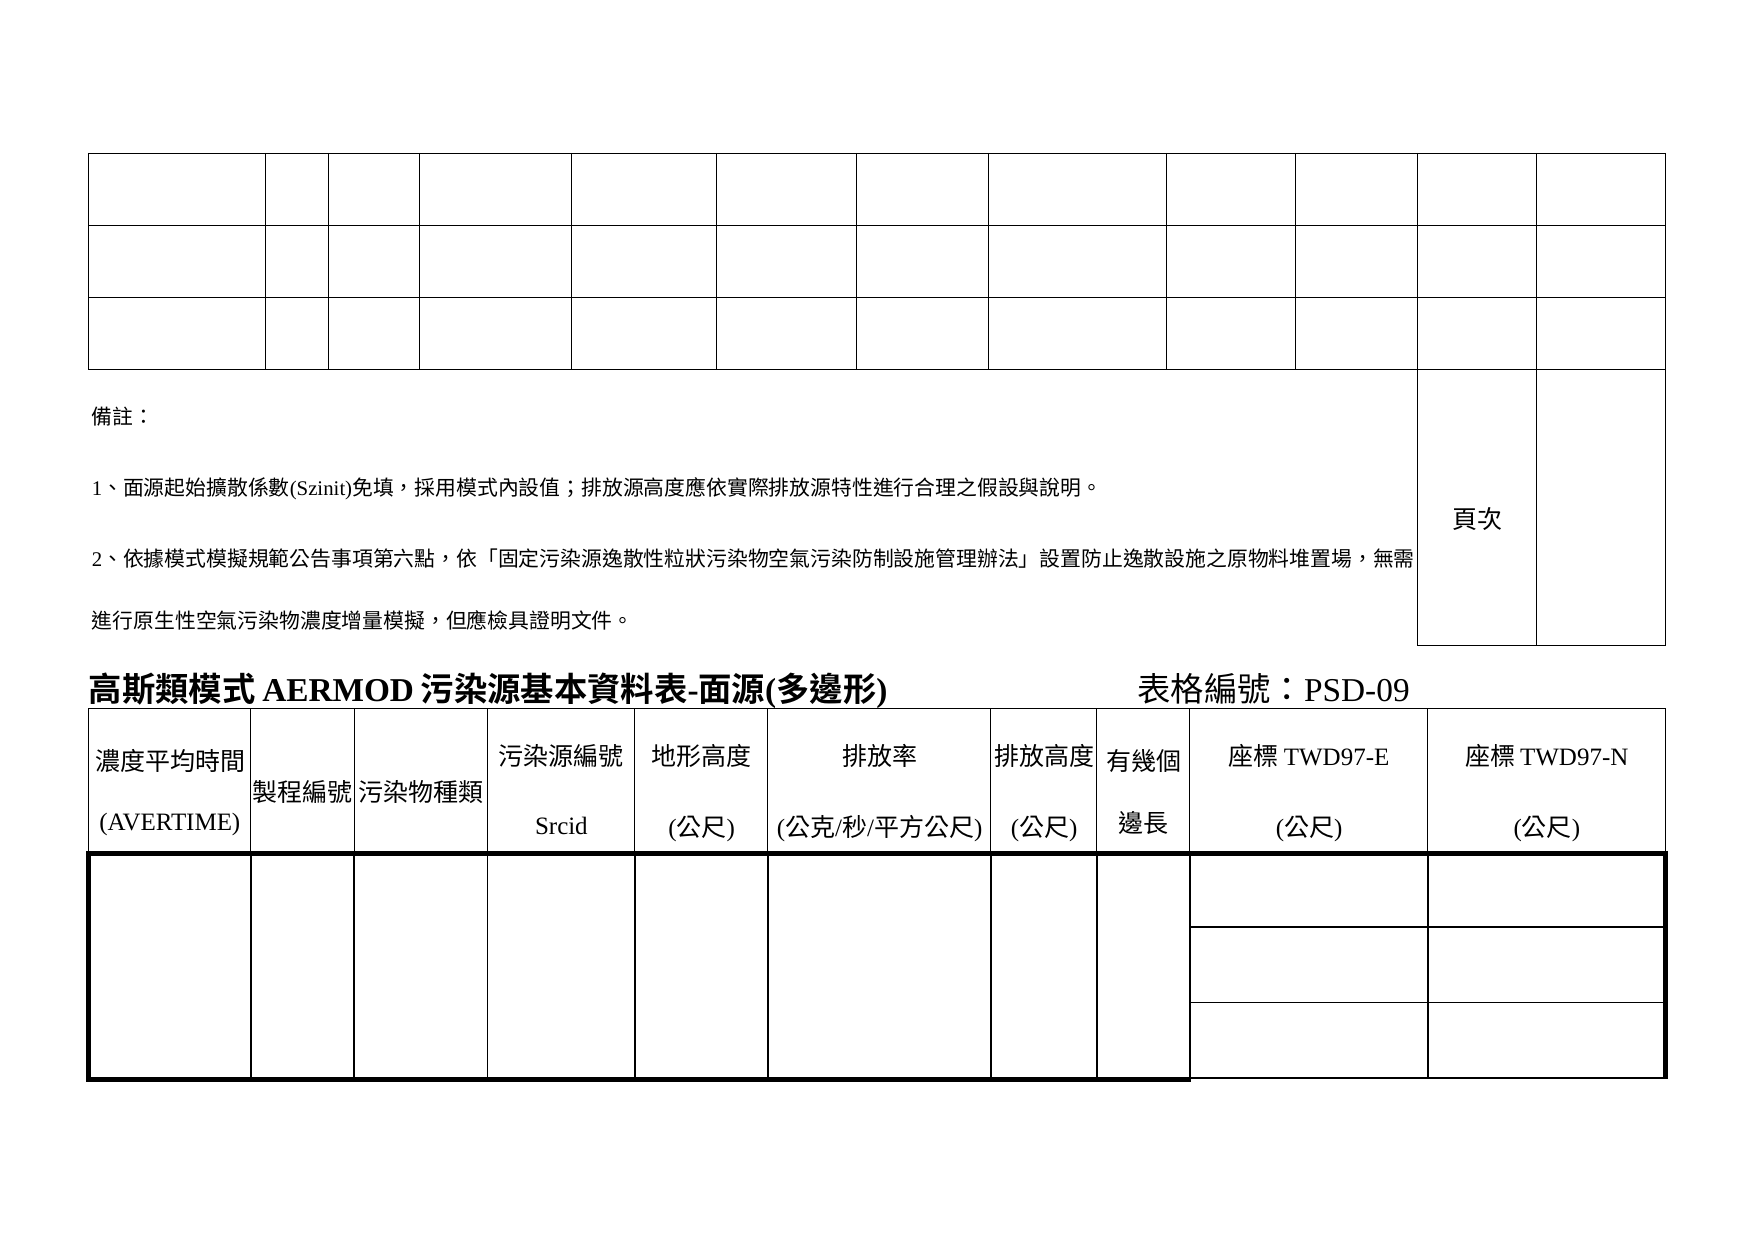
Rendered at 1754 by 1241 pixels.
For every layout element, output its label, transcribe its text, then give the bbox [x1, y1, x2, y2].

table_cell [1296, 298, 1417, 368]
table_cell [636, 856, 767, 1077]
table_cell [89, 298, 265, 368]
table_cell [266, 226, 328, 297]
table_cell [717, 154, 856, 225]
table_header 地形高度 (公尺) [635, 709, 767, 851]
table_cell [989, 298, 1166, 368]
table_cell [1191, 1003, 1427, 1077]
table_cell [1537, 154, 1665, 225]
table_cell [420, 226, 571, 297]
table_cell [1191, 856, 1427, 926]
table_cell [989, 226, 1166, 297]
table_cell [1537, 370, 1665, 644]
table_cell [857, 298, 988, 368]
table_cell [1098, 856, 1189, 1077]
table_cell [1429, 1003, 1663, 1077]
table_header 製程編號 [251, 709, 354, 851]
table_cell [1429, 856, 1663, 926]
table_cell [572, 154, 716, 225]
table_cell [717, 298, 856, 368]
table_cell [329, 226, 419, 297]
table_cell [91, 856, 250, 1077]
table_cell 頁次 [1418, 370, 1536, 644]
table_cell [1418, 298, 1536, 368]
table_cell [1418, 154, 1536, 225]
table_cell 備註： 1、面源起始擴散係數(Szinit)免填，採用模式內設值；排放源高度應依實際排放源特性進行合理之假設與說明。 2、依據模式模擬規範公告事項第六點，依「固定污染源逸散性粒狀污染物空氣污染防制設施管理辦法」設置防止逸散設施之原物料堆置場，無需進行原生性空氣污染物濃度增量模擬，但應檢具證明文件。 [89, 370, 1417, 644]
table_cell [1296, 226, 1417, 297]
table_cell [1167, 226, 1295, 297]
table_cell [89, 226, 265, 297]
table_cell [1418, 226, 1536, 297]
table_header 座標TWD97-N (公尺) [1428, 709, 1665, 851]
table_cell [420, 154, 571, 225]
table_cell [769, 856, 990, 1077]
table_header 排放高度 (公尺) [991, 709, 1096, 851]
table_cell [1296, 154, 1417, 225]
table_cell [266, 298, 328, 368]
table_cell [329, 298, 419, 368]
table_cell [572, 298, 716, 368]
table_cell [1537, 226, 1665, 297]
text 高斯類模式AERMOD污染源基本資料表-面源(多邊形) 表格編號：PSD-09 [89, 646, 1665, 708]
table_header 有幾個邊長 [1097, 709, 1189, 851]
table_cell [1537, 298, 1665, 368]
table_cell [1191, 928, 1427, 1002]
table_cell [572, 226, 716, 297]
table_cell [488, 856, 634, 1077]
table_cell [420, 298, 571, 368]
table_cell [717, 226, 856, 297]
table_header 污染物種類 [355, 709, 487, 851]
table_cell [329, 154, 419, 225]
table_header 濃度平均時間(AVERTIME) [89, 709, 250, 851]
table_cell [266, 154, 328, 225]
table_cell [857, 226, 988, 297]
table_cell [252, 856, 353, 1077]
table_cell [992, 856, 1096, 1077]
table_cell [857, 154, 988, 225]
table_cell [989, 154, 1166, 225]
table_cell [89, 154, 265, 225]
table_cell [1167, 298, 1295, 368]
table_header 排放率 (公克/秒/平方公尺) [768, 709, 990, 851]
table_header 污染源編號 Srcid [488, 709, 634, 851]
table_cell [1429, 928, 1663, 1002]
table_header 座標TWD97-E (公尺) [1190, 709, 1427, 851]
table_cell [1167, 154, 1295, 225]
table_cell [355, 856, 487, 1077]
